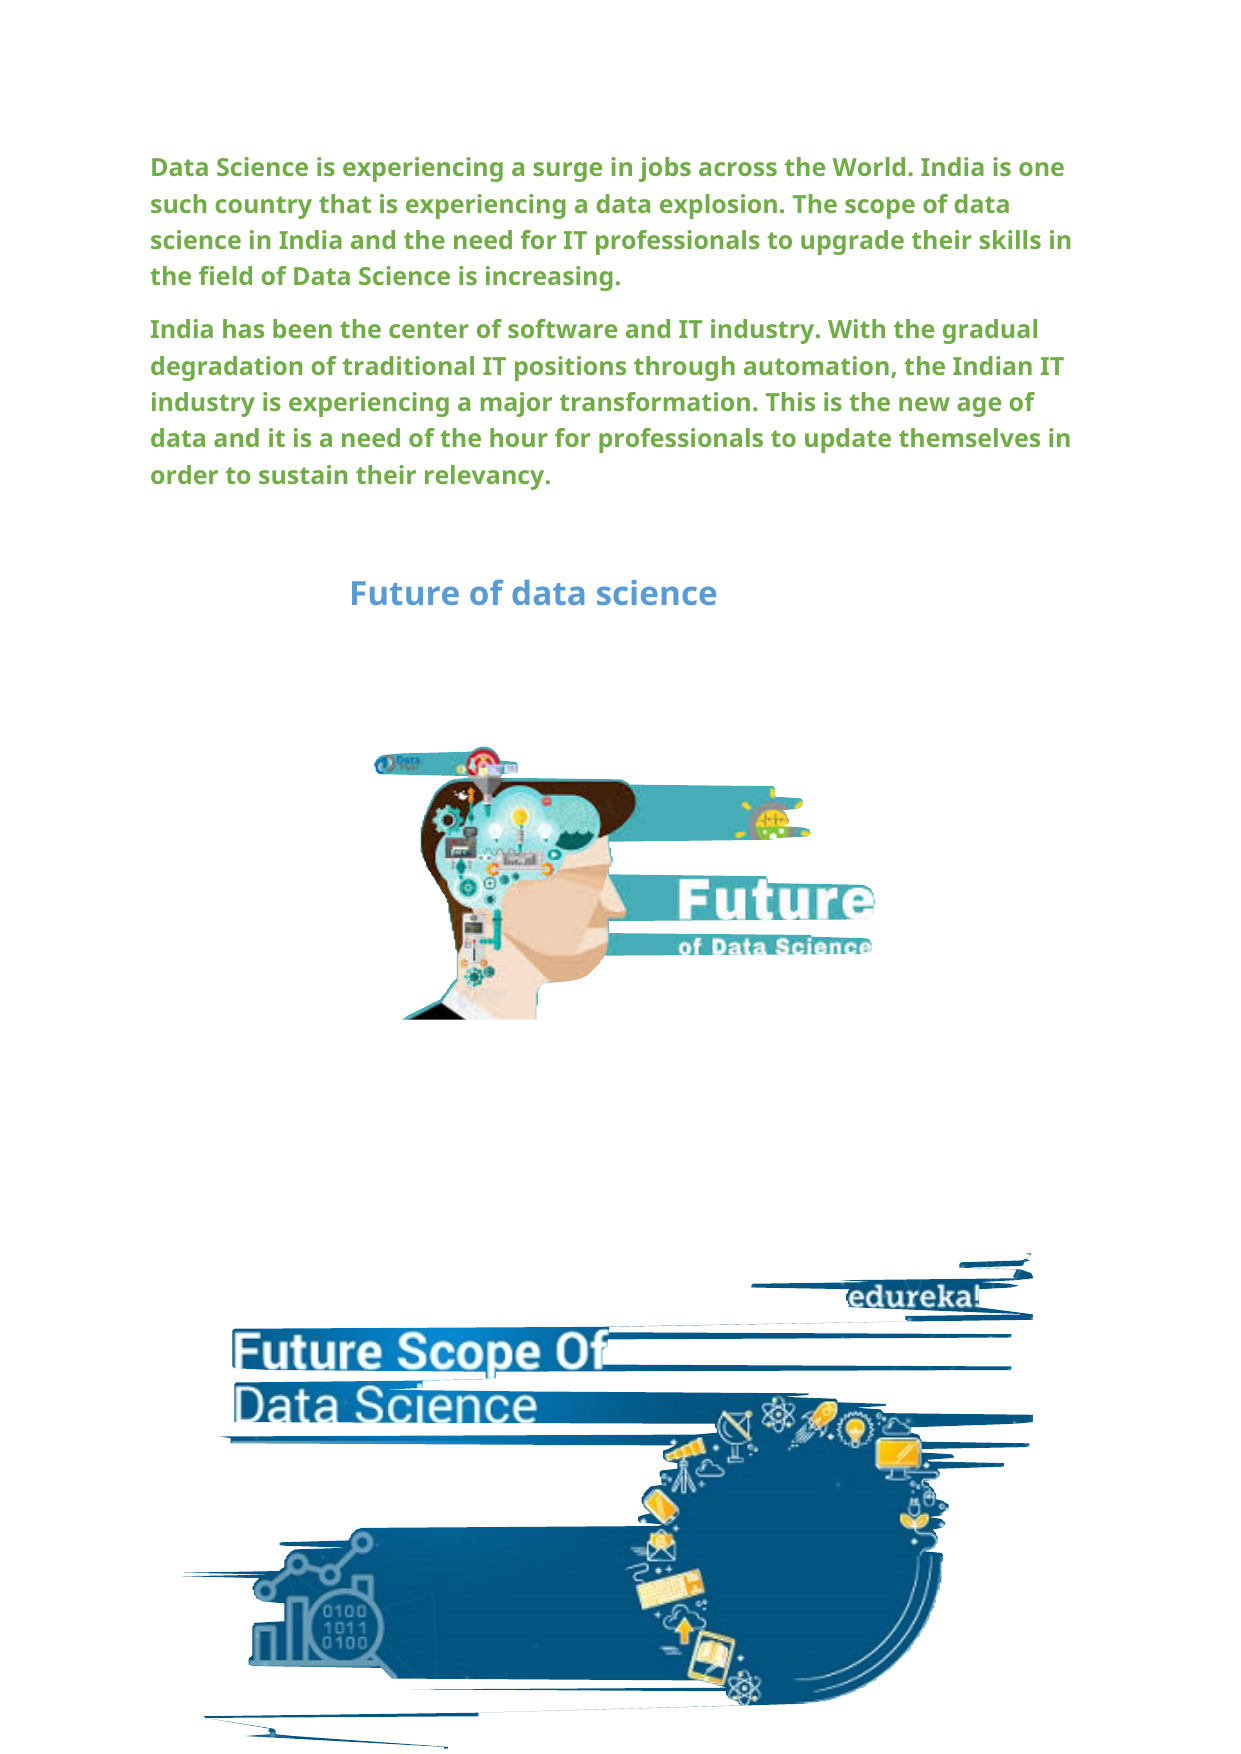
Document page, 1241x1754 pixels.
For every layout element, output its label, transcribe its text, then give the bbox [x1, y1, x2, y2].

text India has been the center of software and IT industry. With the gradual degradation of traditional IT positions through automation, the Indian IT industry is experiencing a major transformation. This is the new age of data and it is a need of the hour for professionals to update themselves in order to sustain their relevancy. [150, 312, 1090, 492]
text Future of data science [150, 569, 1090, 615]
text Data Science is experiencing a surge in jobs across the World. India is one such country that is experiencing a data explosion. The scope of data science in India and the need for IT professionals to upgrade their skills in the field of Data Science is increasing. [150, 150, 1090, 293]
